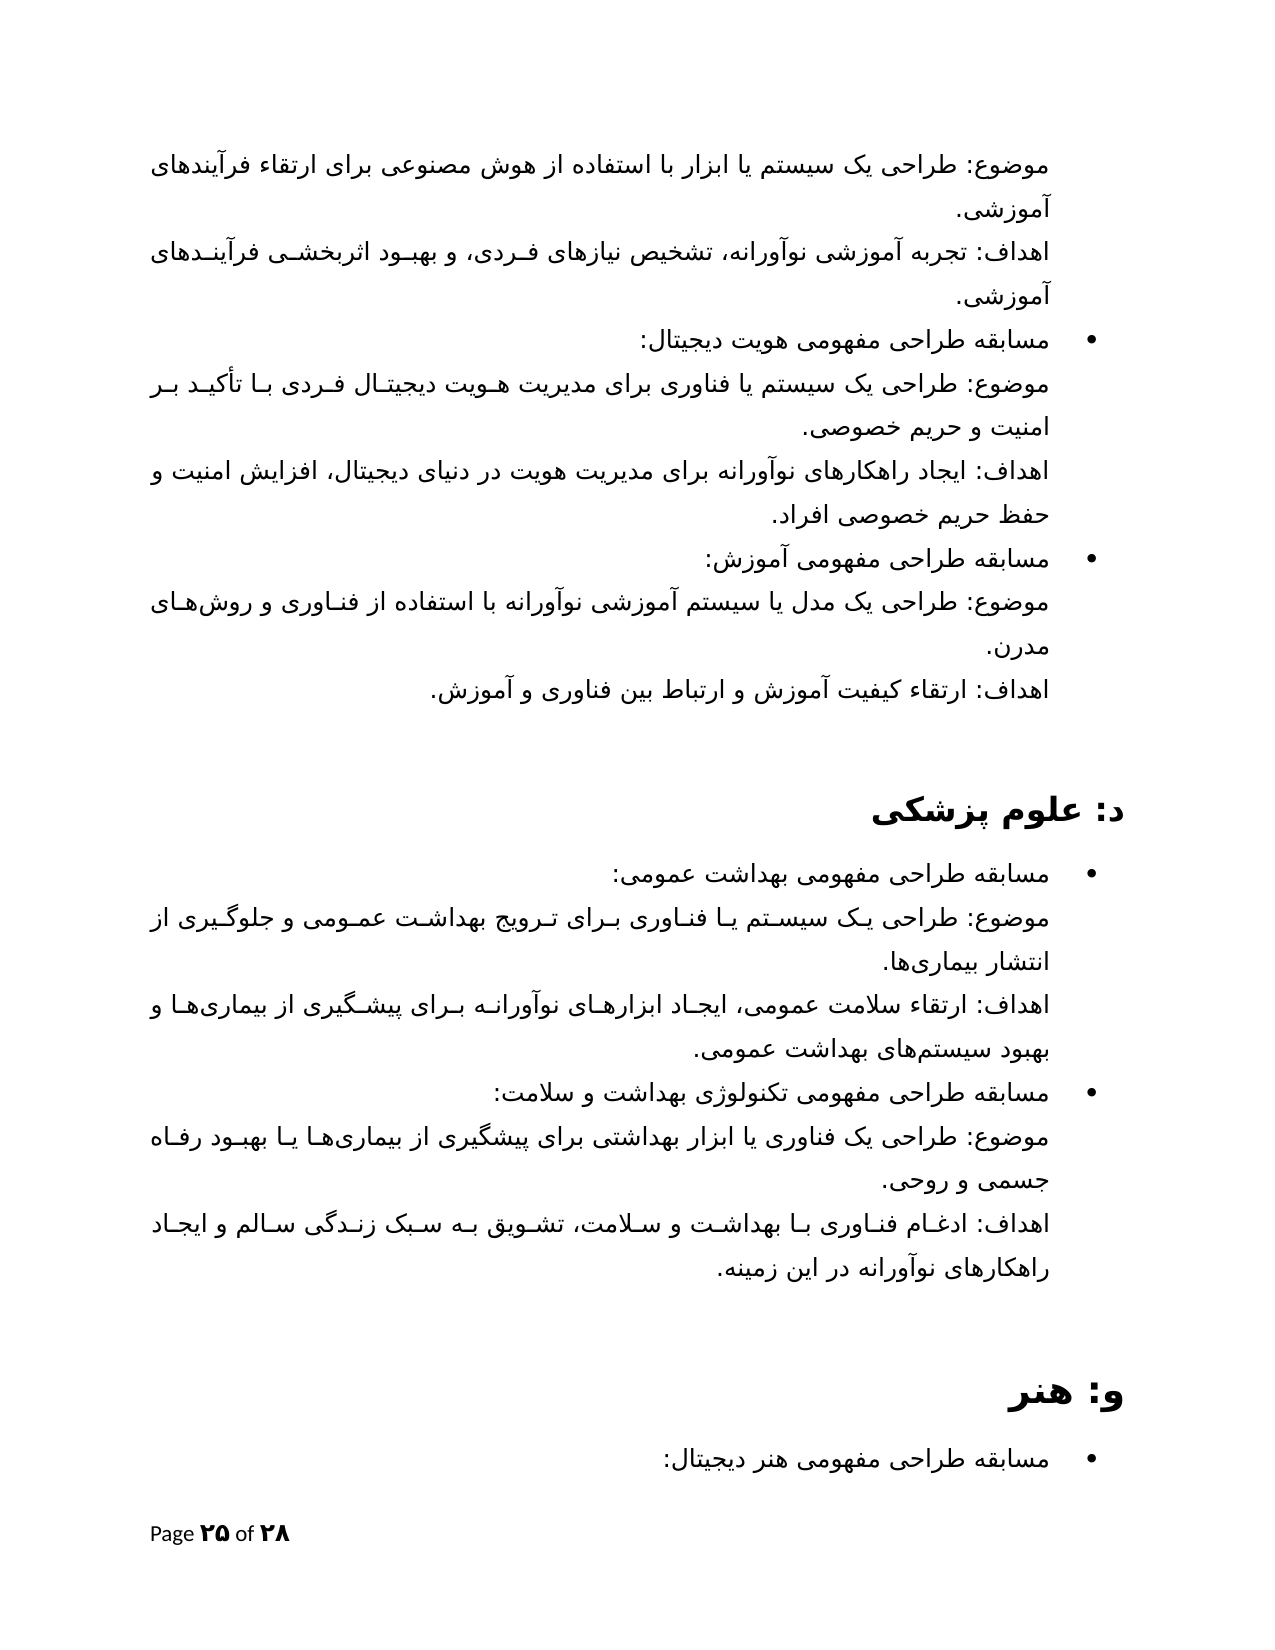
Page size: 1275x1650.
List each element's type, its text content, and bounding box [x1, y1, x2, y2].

list اهداف: ادغام فناوری با بهداشت و سلامت، تشویق به سبک زندگی سالم و ایجاد راهکارهای نوآورانه در این زمینه. [150, 1209, 1050, 1282]
list مسابقه طراحی مفهومی تکنولوژی بهداشت و سلامت: [150, 1078, 1087, 1107]
list موضوع: طراحی یک سیستم یا فناوری برای مدیریت هویت دیجیتال فردی با تأکید بر امنیت و حریم خصوصی. [150, 369, 1050, 442]
list موضوع: طراحی یک سیستم یا فناوری برای ترویج بهداشت عمومی و جلوگیری از انتشار بیماری‌ها. [150, 903, 1050, 976]
list موضوع: طراحی یک فناوری یا ابزار بهداشتی برای پیشگیری از بیماری‌ها یا بهبود رفاه جسمی و روحی. [150, 1122, 1050, 1195]
list مسابقه طراحی مفهومی هنر دیجیتال: [150, 1444, 1087, 1474]
list اهداف: ارتقاء سلامت عمومی، ایجاد ابزارهای نوآورانه برای پیشگیری از بیماری‌ها و بهبود سیستم‌های بهداشت عمومی. [150, 991, 1050, 1063]
list مسابقه طراحی مفهومی آموزش: [150, 544, 1087, 573]
text و: هنر [150, 1369, 1125, 1412]
list اهداف: تجربه آموزشی نوآورانه، تشخیص نیازهای فردی، و بهبود اثربخشی فرآیندهای آموزشی. [150, 237, 1050, 310]
text د: علوم پزشکی [150, 791, 1125, 829]
list اهداف: ایجاد راهکارهای نوآورانه برای مدیریت هویت در دنیای دیجیتال، افزایش امنیت و حفظ حریم خصوصی افراد. [150, 456, 1050, 529]
list مسابقه طراحی مفهومی بهداشت عمومی: [150, 859, 1087, 888]
list مسابقه طراحی مفهومی هویت دیجیتال: [150, 325, 1087, 354]
list موضوع: طراحی یک مدل یا سیستم آموزشی نوآورانه با استفاده از فناوری و روش‌های مدرن. [150, 587, 1050, 660]
list اهداف: ارتقاء کیفیت آموزش و ارتباط بین فناوری و آموزش. [150, 675, 1050, 704]
list موضوع: طراحی یک سیستم یا ابزار با استفاده از هوش مصنوعی برای ارتقاء فرآیندهای آموزشی. [150, 150, 1050, 223]
